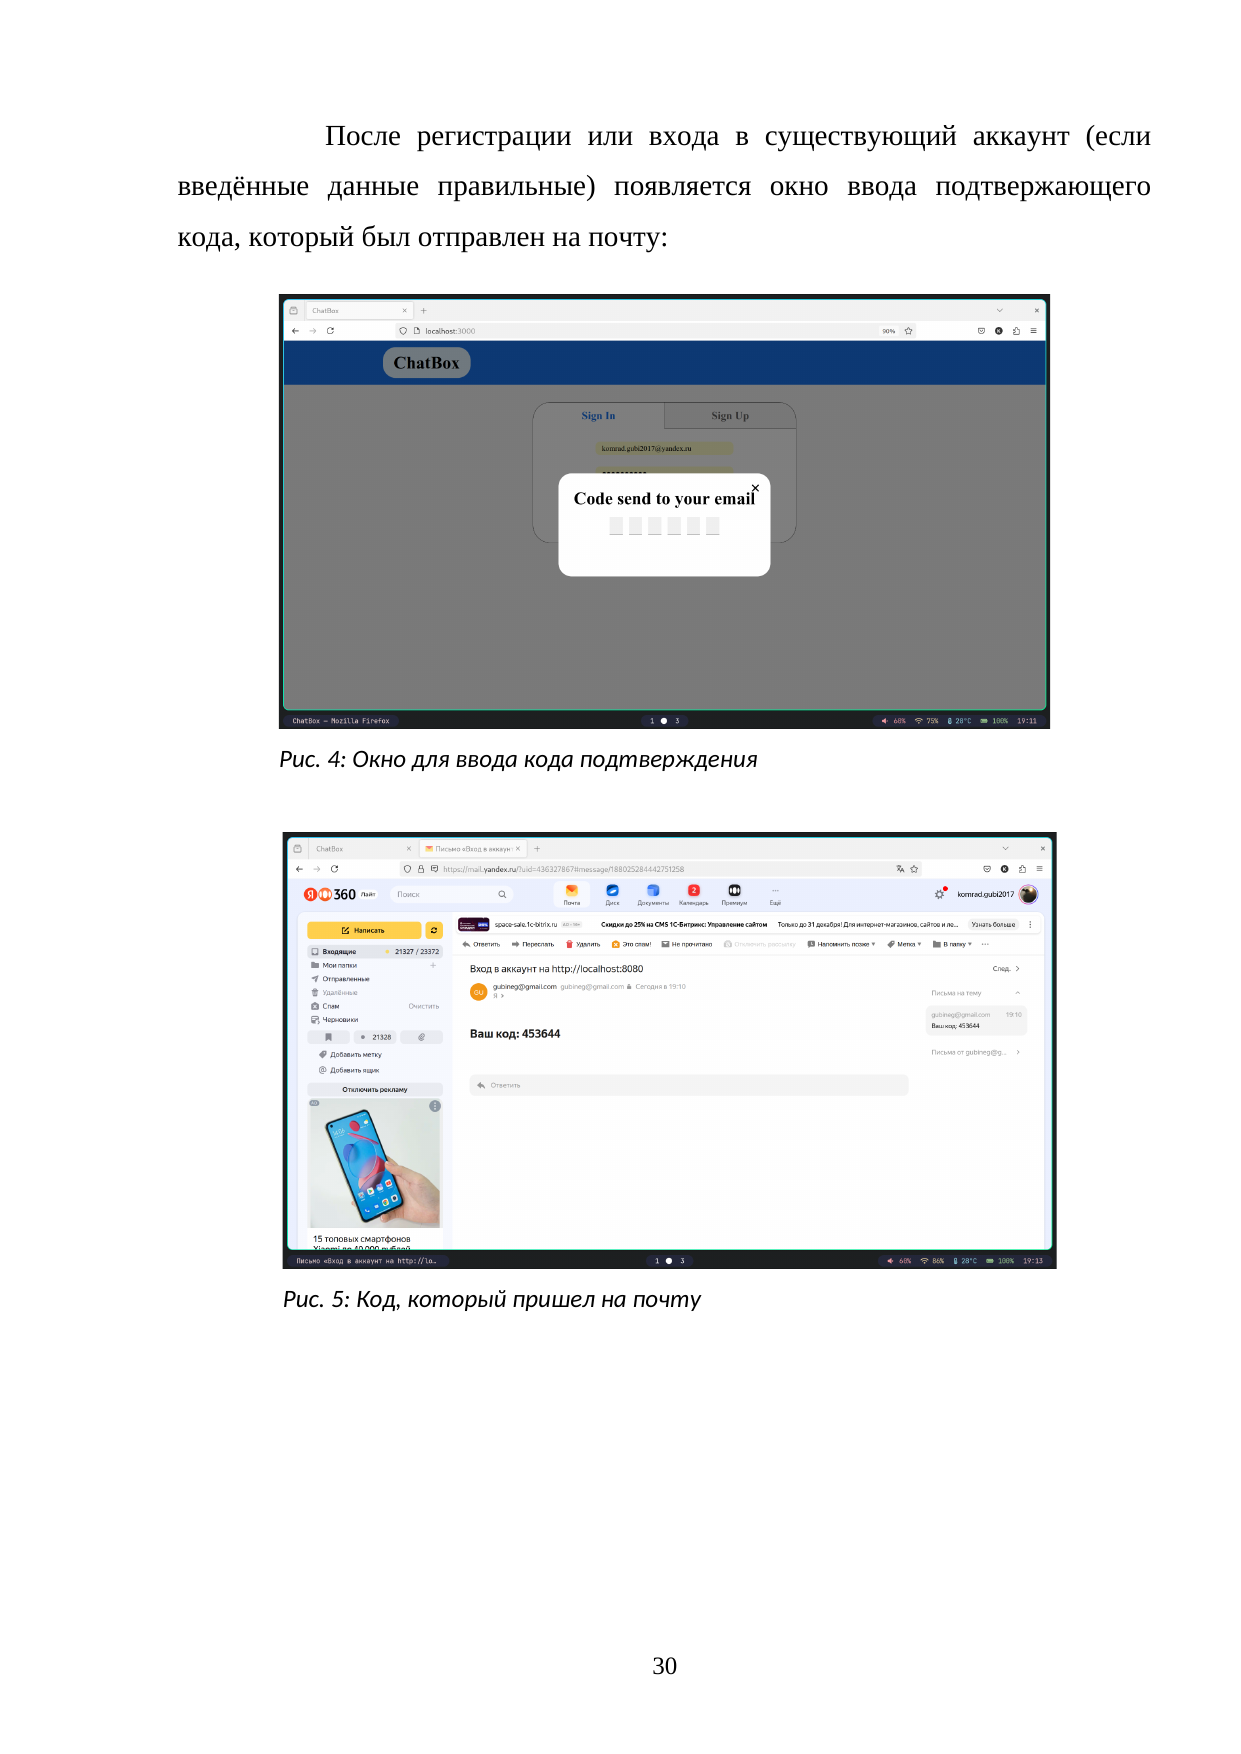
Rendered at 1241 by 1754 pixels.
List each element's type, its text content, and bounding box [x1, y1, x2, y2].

text Рис. 4: Окно для ввода кода подтверждения [279, 729, 1050, 774]
picture [278, 294, 1051, 729]
text Рис. 5: Код, который пришел на почту [283, 1269, 1057, 1314]
text После регистрации или входа в существующий аккаунт (если введённые данные правильные) появляется окно ввода подтвержающего кода, который был отправлен на почту: [177, 118, 1152, 252]
picture [282, 832, 1057, 1269]
